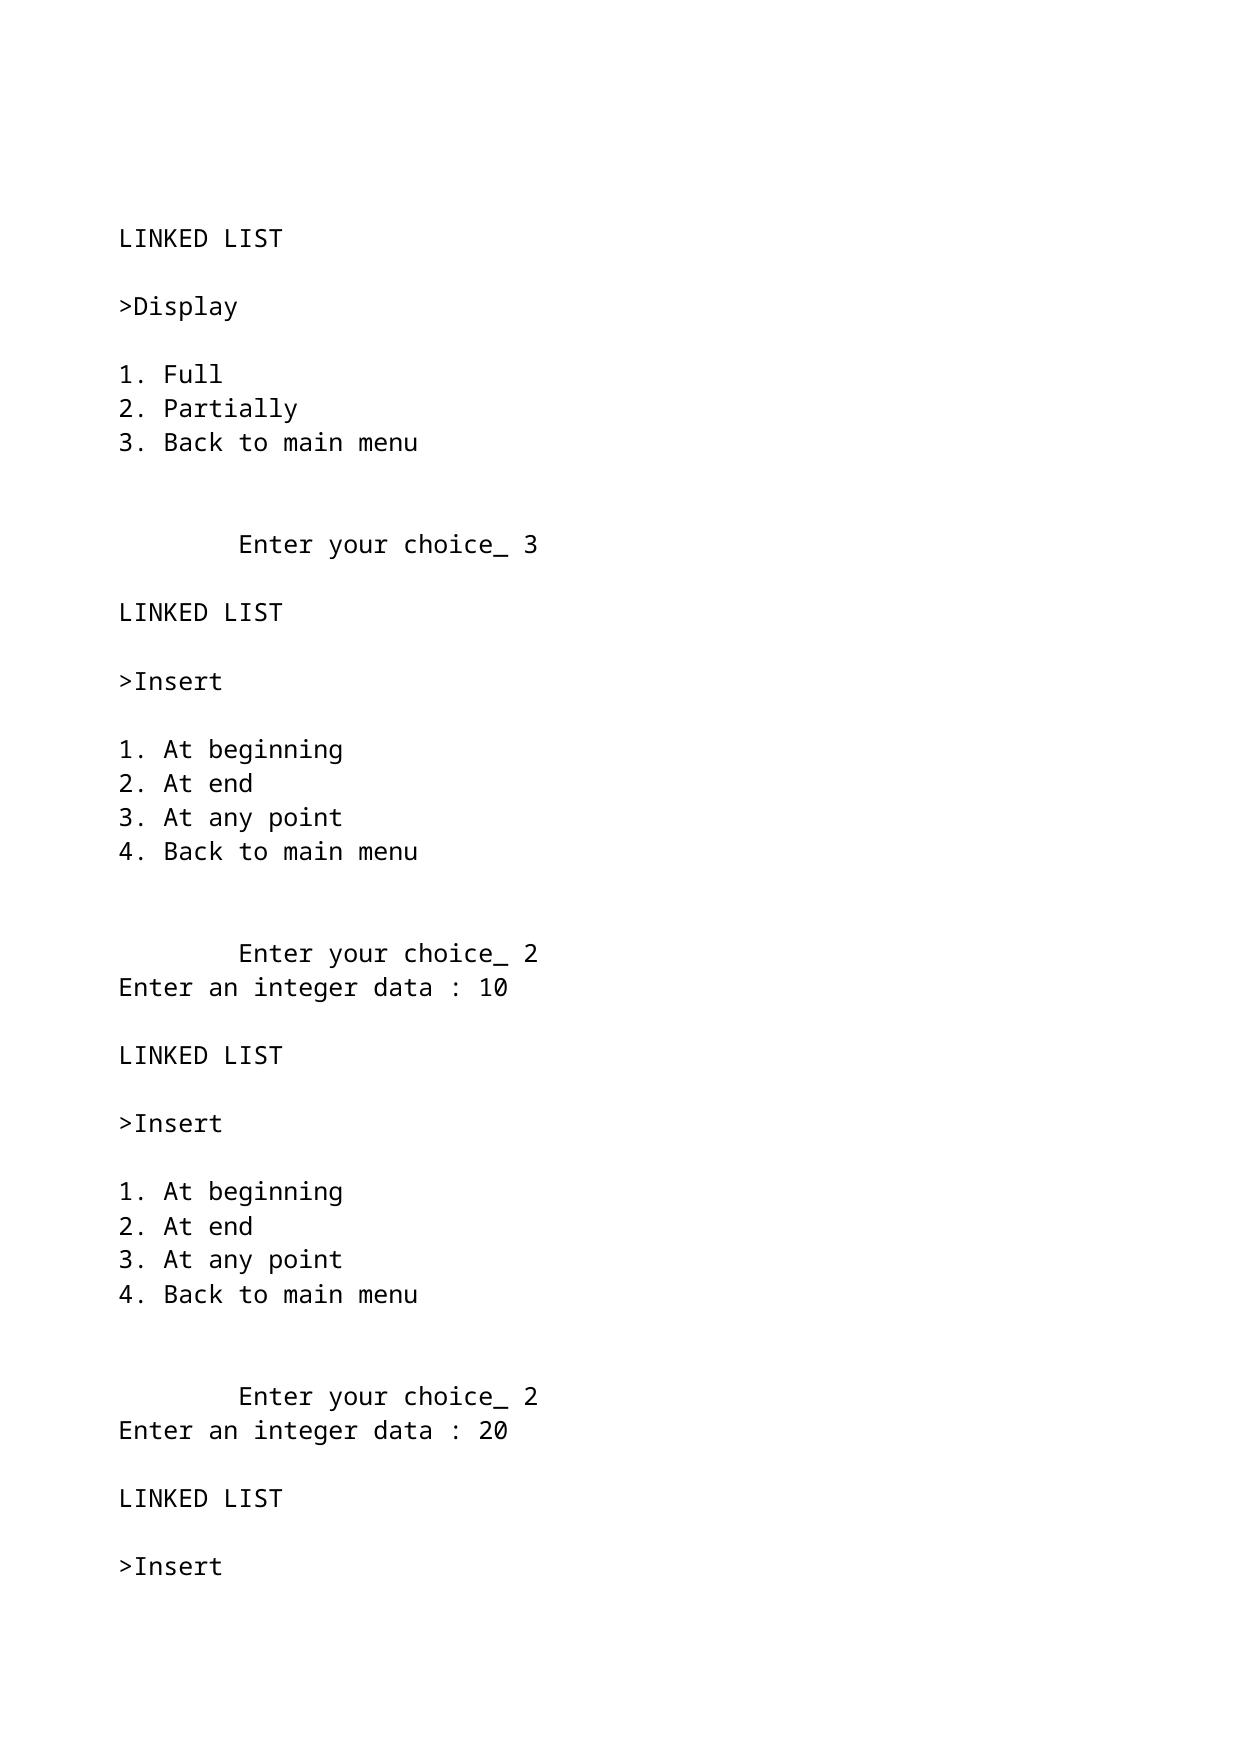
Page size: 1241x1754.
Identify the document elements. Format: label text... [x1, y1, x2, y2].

text 3. At any point [118, 1242, 1122, 1276]
text 1. At beginning [118, 1174, 1122, 1208]
text 3. Back to main menu [118, 425, 1122, 459]
text >Insert [118, 1549, 1122, 1583]
text 2. At end [118, 765, 1122, 799]
text 2. Partially [118, 391, 1122, 425]
text >Insert [118, 663, 1122, 697]
text Enter your choice_ 2 [118, 936, 1122, 970]
text 4. Back to main menu [118, 1276, 1122, 1310]
text >Insert [118, 1106, 1122, 1140]
text Enter your choice_ 3 [118, 527, 1122, 561]
text 4. Back to main menu [118, 833, 1122, 867]
text Enter your choice_ 2 [118, 1378, 1122, 1412]
text LINKED LIST [118, 220, 1122, 254]
text 1. At beginning [118, 731, 1122, 765]
text >Display [118, 288, 1122, 322]
text LINKED LIST [118, 595, 1122, 629]
text LINKED LIST [118, 1038, 1122, 1072]
text Enter an integer data : 20 [118, 1412, 1122, 1447]
text 2. At end [118, 1208, 1122, 1242]
text LINKED LIST [118, 1481, 1122, 1515]
text 3. At any point [118, 799, 1122, 833]
text Enter an integer data : 10 [118, 970, 1122, 1004]
text 1. Full [118, 357, 1122, 391]
